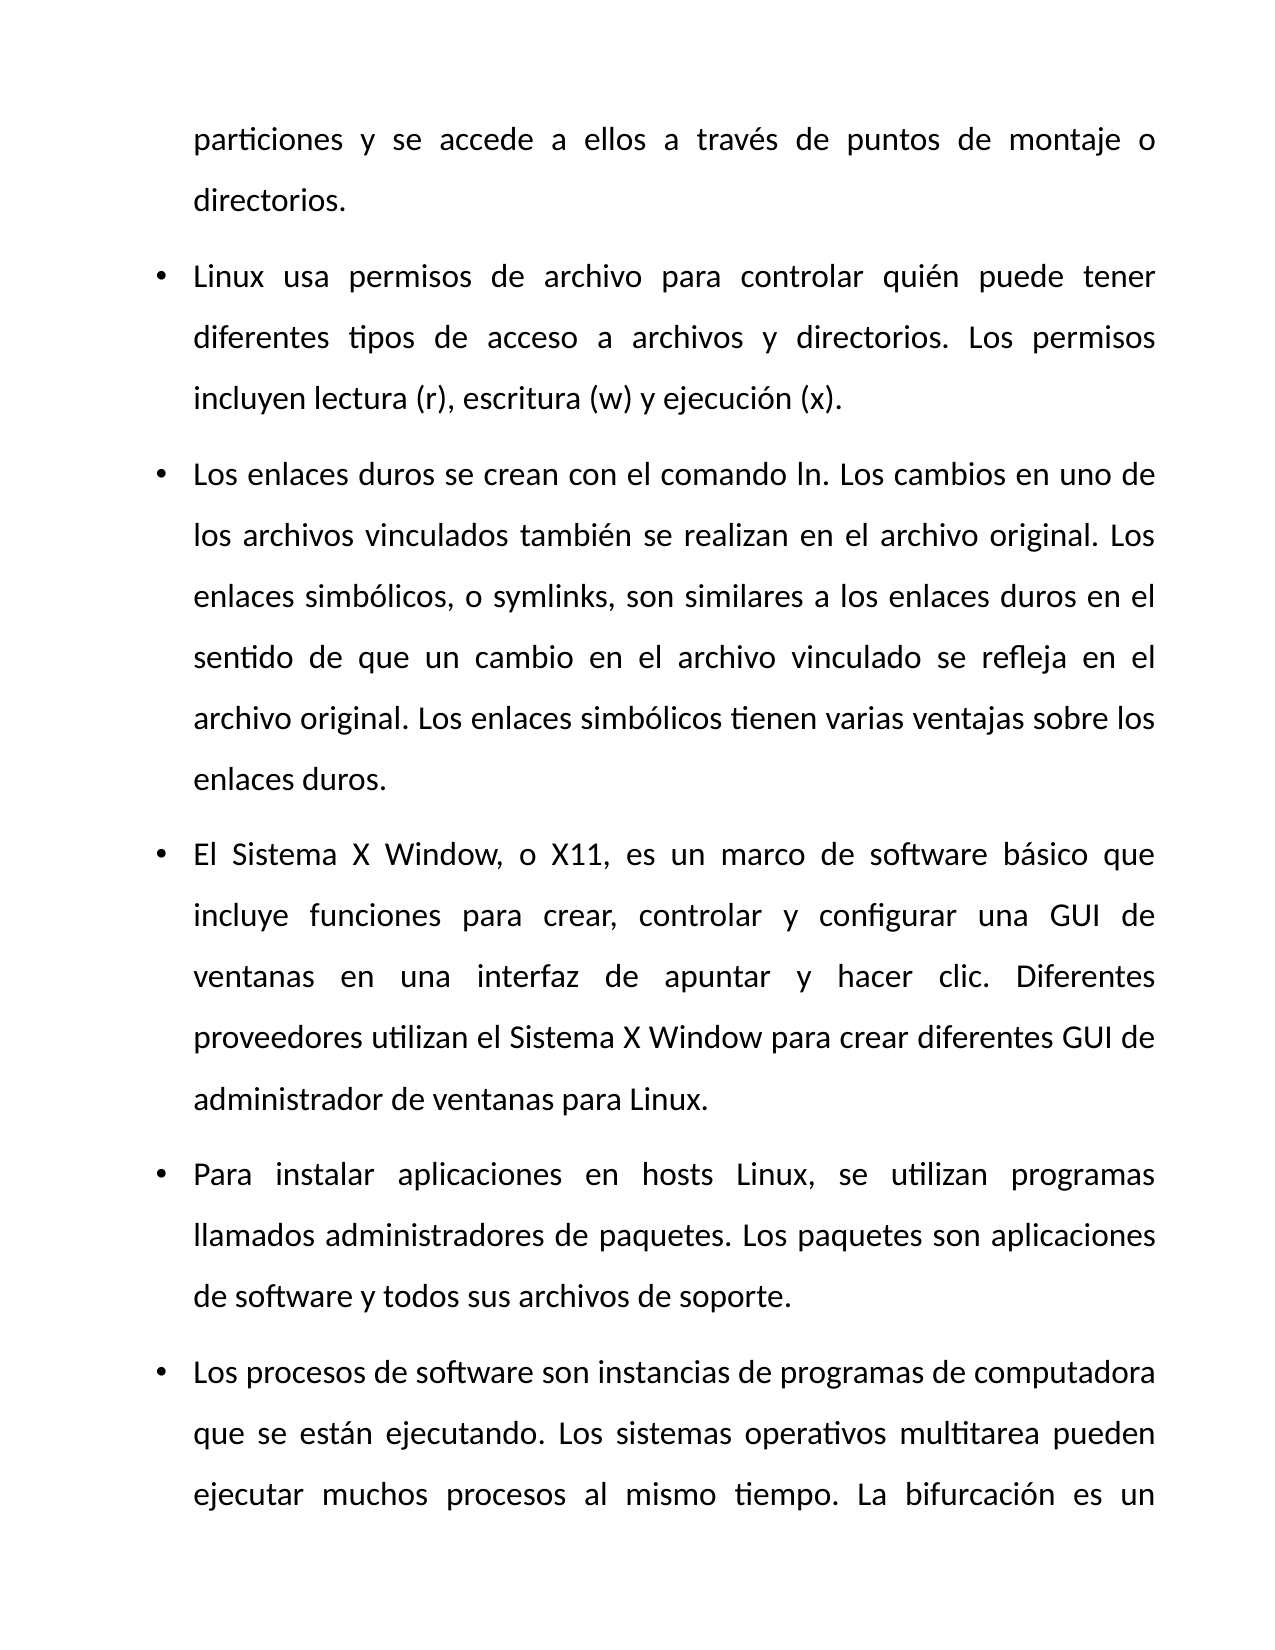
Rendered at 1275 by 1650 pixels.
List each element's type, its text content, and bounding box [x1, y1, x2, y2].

list Para instalar aplicaciones en hosts Linux, se utilizan programas llamados administradores de paquetes. Los paquetes son aplicaciones de software y todos sus archivos de soporte. [156, 1153, 1157, 1316]
list Los procesos de software son instancias de programas de computadora que se están ejecutando. Los sistemas operativos multitarea pueden ejecutar muchos procesos al mismo tiempo. La bifurcación es un [156, 1351, 1157, 1514]
list Linux usa permisos de archivo para controlar quién puede tener diferentes tipos de acceso a archivos y directorios. Los permisos incluyen lectura (r), escritura (w) y ejecución (x). [156, 255, 1157, 418]
list particiones y se accede a ellos a través de puntos de montaje o directorios. [156, 118, 1157, 220]
list El Sistema X Window, o X11, es un marco de software básico que incluye funciones para crear, controlar y configurar una GUI de ventanas en una interfaz de apuntar y hacer clic. Diferentes proveedores utilizan el Sistema X Window para crear diferentes GUI de administrador de ventanas para Linux. [156, 833, 1157, 1118]
list Los enlaces duros se crean con el comando ln. Los cambios en uno de los archivos vinculados también se realizan en el archivo original. Los enlaces simbólicos, o symlinks, son similares a los enlaces duros en el sentido de que un cambio en el archivo vinculado se refleja en el archivo original. Los enlaces simbólicos tienen varias ventajas sobre los enlaces duros. [156, 452, 1157, 798]
